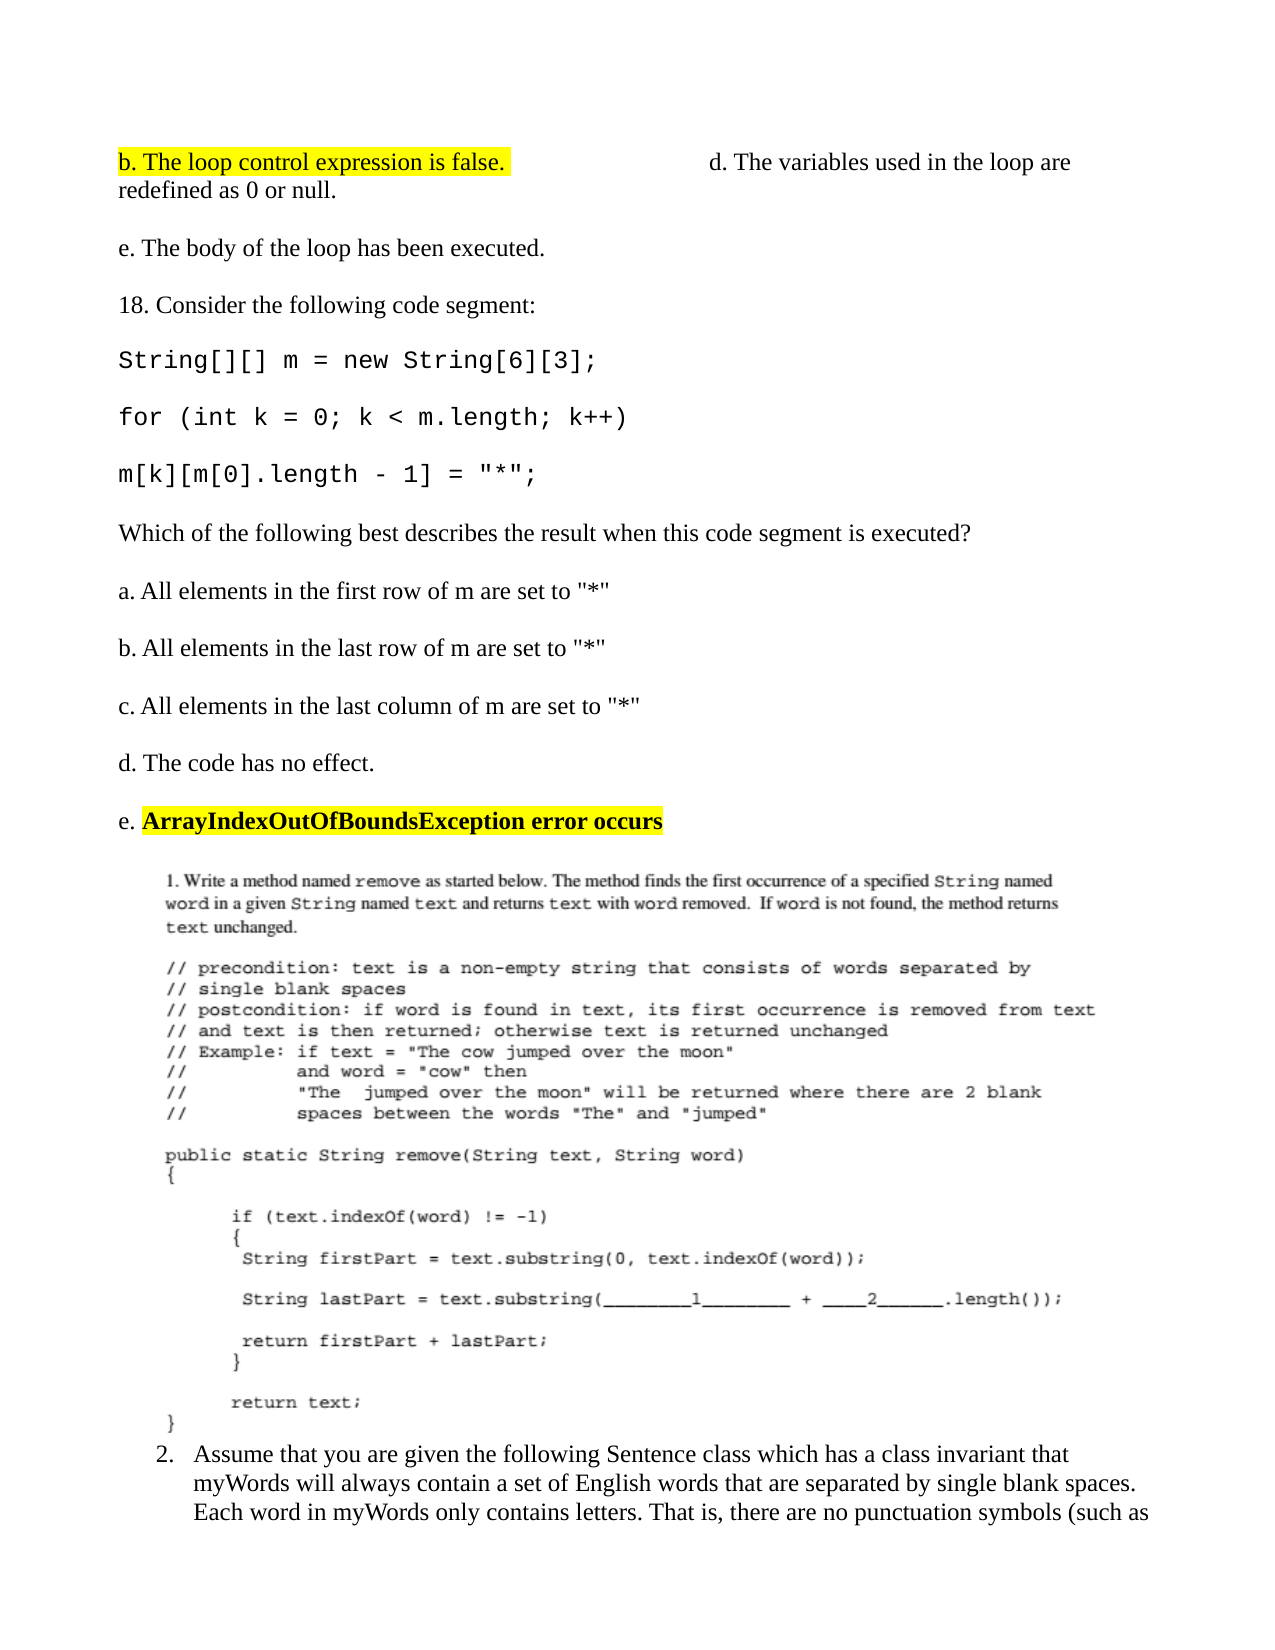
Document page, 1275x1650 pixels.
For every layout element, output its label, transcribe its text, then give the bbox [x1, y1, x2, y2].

text 18. Consider the following code segment: [118, 291, 1157, 319]
text String[][] m = new String[6][3]; [118, 348, 1157, 376]
text a. All elements in the first row of m are set to "*" [118, 576, 1157, 605]
text m[k][m[0].length - 1] = "*"; [118, 461, 1157, 490]
text b. The loop control expression is false. d. The variables used in the loop are redefined as 0 or null. [118, 147, 1157, 204]
text e. ArrayIndexOutOfBoundsException error occurs [118, 806, 1157, 835]
text for (int k = 0; k < m.length; k++) [118, 405, 1157, 433]
picture [162, 863, 1113, 1440]
text d. The code has no effect. [118, 748, 1157, 777]
text c. All elements in the last column of m are set to "*" [118, 691, 1157, 720]
text e. The body of the loop has been executed. [118, 233, 1157, 262]
text Which of the following best describes the result when this code segment is executed? [118, 518, 1157, 547]
text b. All elements in the last row of m are set to "*" [118, 633, 1157, 662]
list Assume that you are given the following Sentence class which has a class invariant that myWords will always contain a set of English words that are separated by single blank spaces. Each word in myWords only contains letters. That is, there are no punctuation symbols (such as [156, 863, 1157, 1525]
